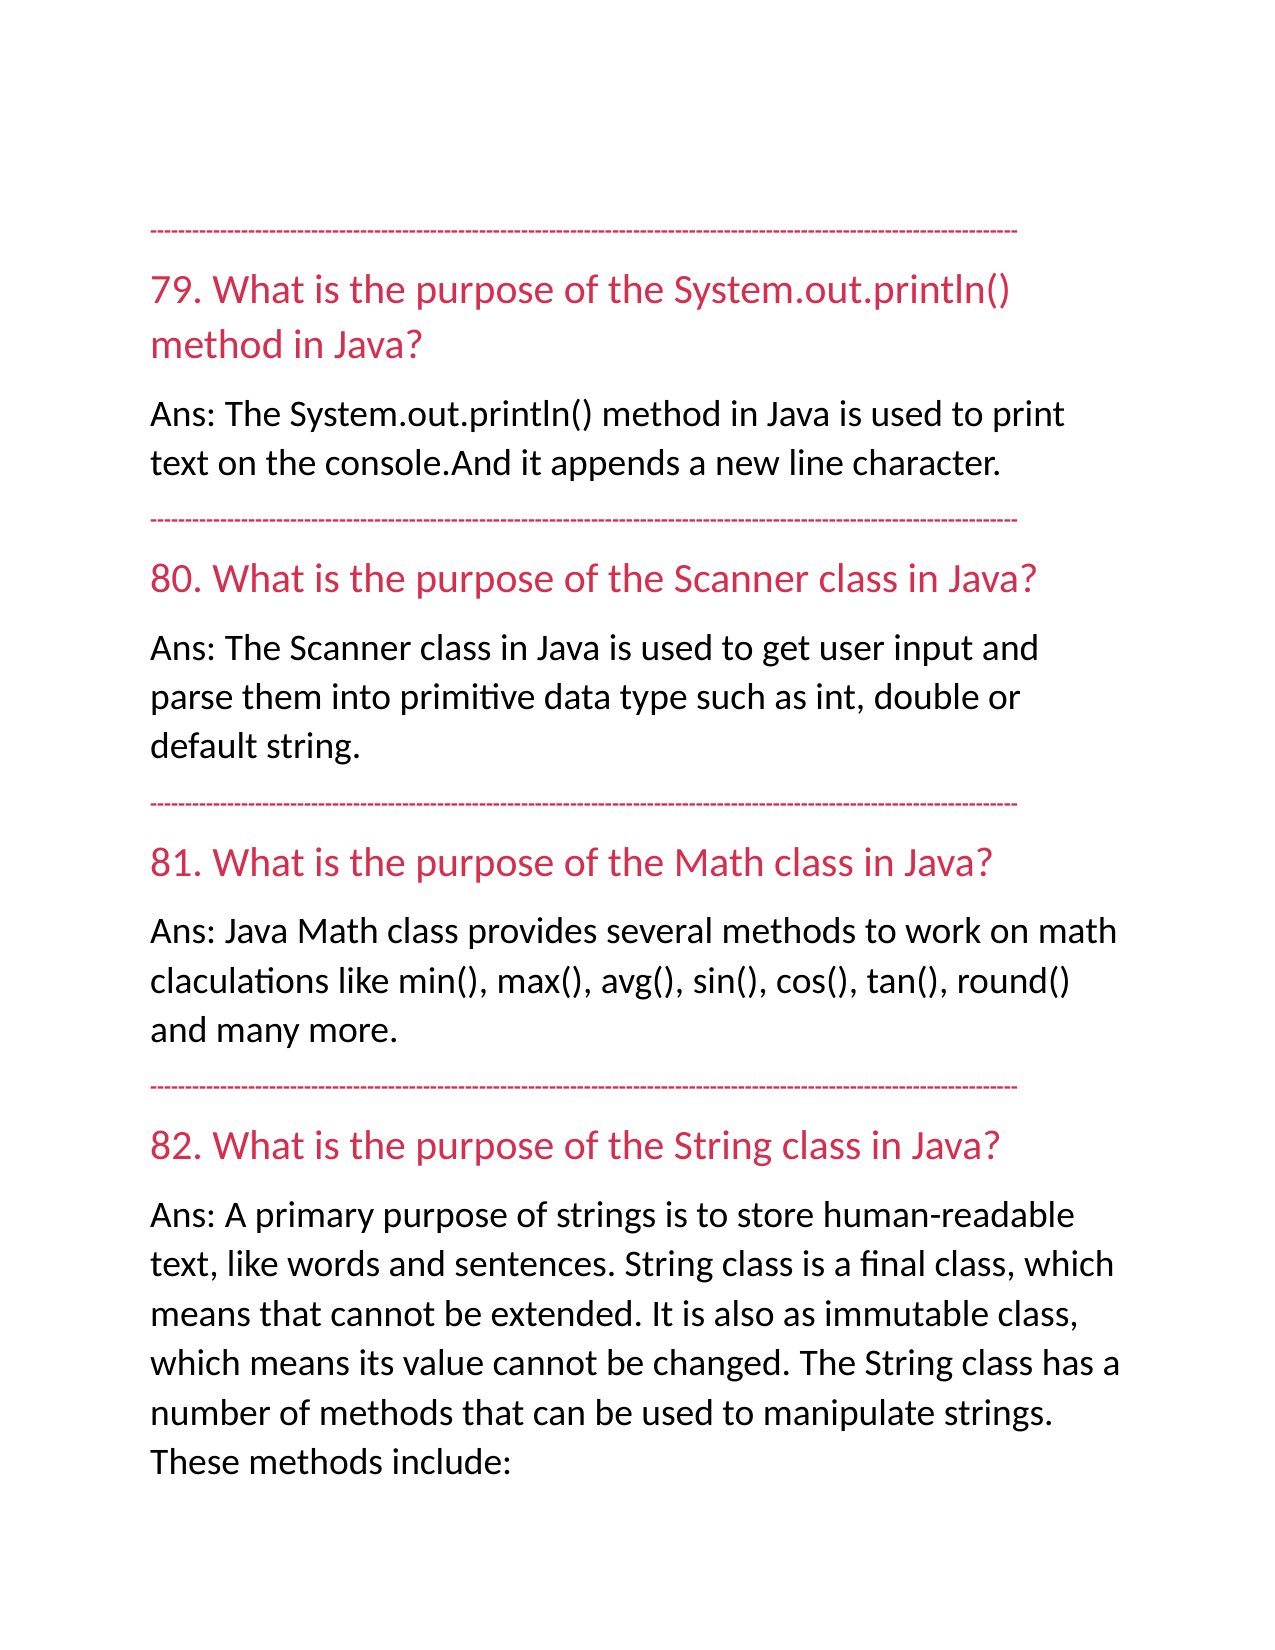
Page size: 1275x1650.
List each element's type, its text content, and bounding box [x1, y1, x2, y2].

text ---------------------------------------------------------------------------------------------------------------------------- [150, 789, 1125, 817]
text ---------------------------------------------------------------------------------------------------------------------------- [150, 216, 1125, 244]
text Ans: The System.out.println() method in Java is used to print text on the console.And it appends a new line character. [150, 389, 1125, 485]
text Ans: The Scanner class in Java is used to get user input and parse them into primitive data type such as int, double or default string. [150, 623, 1125, 768]
text ---------------------------------------------------------------------------------------------------------------------------- [150, 505, 1125, 533]
text ---------------------------------------------------------------------------------------------------------------------------- [150, 1072, 1125, 1100]
text 82. What is the purpose of the String class in Java? [150, 1119, 1125, 1170]
text 81. What is the purpose of the Math class in Java? [150, 836, 1125, 886]
text Ans: A primary purpose of strings is to store human-readable text, like words and sentences. String class is a final class, which means that cannot be extended. It is also as immutable class, which means its value cannot be changed. The String class has a number of methods that can be used to manipulate strings. These methods include: [150, 1191, 1125, 1484]
text Ans: Java Math class provides several methods to work on math claculations like min(), max(), avg(), sin(), cos(), tan(), round() and many more. [150, 907, 1125, 1052]
text 79. What is the purpose of the System.out.println() method in Java? [150, 263, 1125, 369]
text 80. What is the purpose of the Scanner class in Java? [150, 552, 1125, 603]
